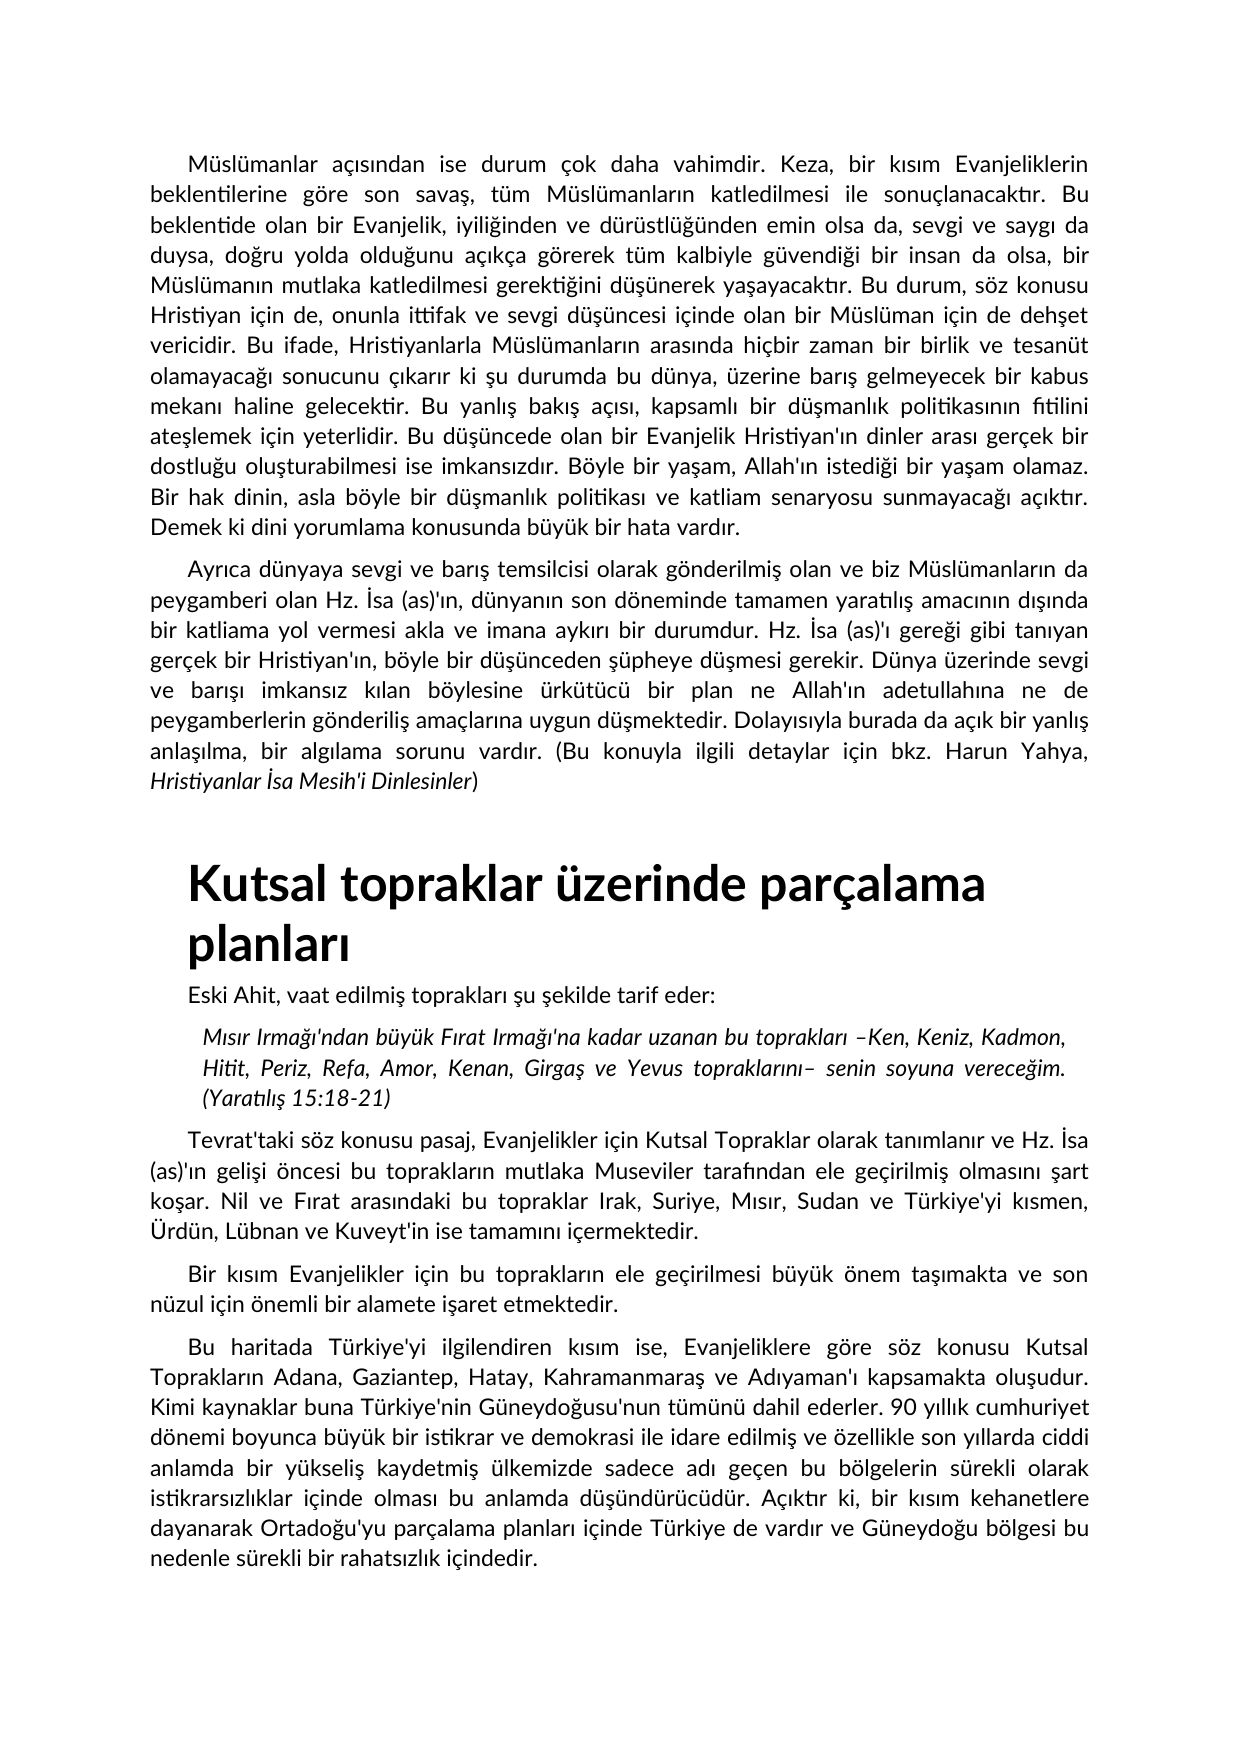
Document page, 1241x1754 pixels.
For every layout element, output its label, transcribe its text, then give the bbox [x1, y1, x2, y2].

subtitle Kutsal topraklar üzerinde parçalama planları [187, 852, 1090, 972]
text Bu haritada Türkiye'yi ilgilendiren kısım ise, Evanjeliklere göre söz konusu Kutsal Toprakların Adana, Gaziantep, Hatay, Kahramanmaraş ve Adıyaman'ı kapsamakta oluşudur. Kimi kaynaklar buna Türkiye'nin Güneydoğusu'nun tümünü dahil ederler. 90 yıllık cumhuriyet dönemi boyunca büyük bir istikrar ve demokrasi ile idare edilmiş ve özellikle son yıllarda ciddi anlamda bir yükseliş kaydetmiş ülkemizde sadece adı geçen bu bölgelerin sürekli olarak istikrarsızlıklar içinde olması bu anlamda düşündürücüdür. Açıktır ki, bir kısım kehanetlere dayanarak Ortadoğu'yu parçalama planları içinde Türkiye de vardır ve Güneydoğu bölgesi bu nedenle sürekli bir rahatsızlık içindedir. [150, 1332, 1090, 1571]
text Tevrat'taki söz konusu pasaj, Evanjelikler için Kutsal Topraklar olarak tanımlanır ve Hz. İsa (as)'ın gelişi öncesi bu toprakların mutlaka Museviler tarafından ele geçirilmiş olmasını şart koşar. Nil ve Fırat arasındaki bu topraklar Irak, Suriye, Mısır, Sudan ve Türkiye'yi kısmen, Ürdün, Lübnan ve Kuveyt'in ise tamamını içermektedir. [150, 1126, 1090, 1244]
text Eski Ahit, vaat edilmiş toprakları şu şekilde tarif eder: [150, 980, 1090, 1008]
text Ayrıca dünyaya sevgi ve barış temsilcisi olarak gönderilmiş olan ve biz Müslümanların da peygamberi olan Hz. İsa (as)'ın, dünyanın son döneminde tamamen yaratılış amacının dışında bir katliama yol vermesi akla ve imana aykırı bir durumdur. Hz. İsa (as)'ı gereği gibi tanıyan gerçek bir Hristiyan'ın, böyle bir düşünceden şüpheye düşmesi gerekir. Dünya üzerinde sevgi ve barışı imkansız kılan böylesine ürkütücü bir plan ne Allah'ın adetullahına ne de peygamberlerin gönderiliş amaçlarına uygun düşmektedir. Dolayısıyla burada da açık bir yanlış anlaşılma, bir algılama sorunu vardır. (Bu konuyla ilgili detaylar için bkz. Harun Yahya, Hristiyanlar İsa Mesih'i Dinlesinler) [150, 555, 1090, 794]
text Mısır Irmağı'ndan büyük Fırat Irmağı'na kadar uzanan bu toprakları –Ken, Keniz, Kadmon, Hitit, Periz, Refa, Amor, Kenan, Girgaş ve Yevus topraklarını– senin soyuna vereceğim. (Yaratılış 15:18-21) [202, 1023, 1068, 1111]
text Bir kısım Evanjelikler için bu toprakların ele geçirilmesi büyük önem taşımakta ve son nüzul için önemli bir alamete işaret etmektedir. [150, 1259, 1090, 1317]
text Müslümanlar açısından ise durum çok daha vahimdir. Keza, bir kısım Evanjeliklerin beklentilerine göre son savaş, tüm Müslümanların katledilmesi ile sonuçlanacaktır. Bu beklentide olan bir Evanjelik, iyiliğinden ve dürüstlüğünden emin olsa da, sevgi ve saygı da duysa, doğru yolda olduğunu açıkça görerek tüm kalbiyle güvendiği bir insan da olsa, bir Müslümanın mutlaka katledilmesi gerektiğini düşünerek yaşayacaktır. Bu durum, söz konusu Hristiyan için de, onunla ittifak ve sevgi düşüncesi içinde olan bir Müslüman için de dehşet vericidir. Bu ifade, Hristiyanlarla Müslümanların arasında hiçbir zaman bir birlik ve tesanüt olamayacağı sonucunu çıkarır ki şu durumda bu dünya, üzerine barış gelmeyecek bir kabus mekanı haline gelecektir. Bu yanlış bakış açısı, kapsamlı bir düşmanlık politikasının fitilini ateşlemek için yeterlidir. Bu düşüncede olan bir Evanjelik Hristiyan'ın dinler arası gerçek bir dostluğu oluşturabilmesi ise imkansızdır. Böyle bir yaşam, Allah'ın istediği bir yaşam olamaz. Bir hak dinin, asla böyle bir düşmanlık politikası ve katliam senaryosu sunmayacağı açıktır. Demek ki dini yorumlama konusunda büyük bir hata vardır. [150, 150, 1090, 540]
